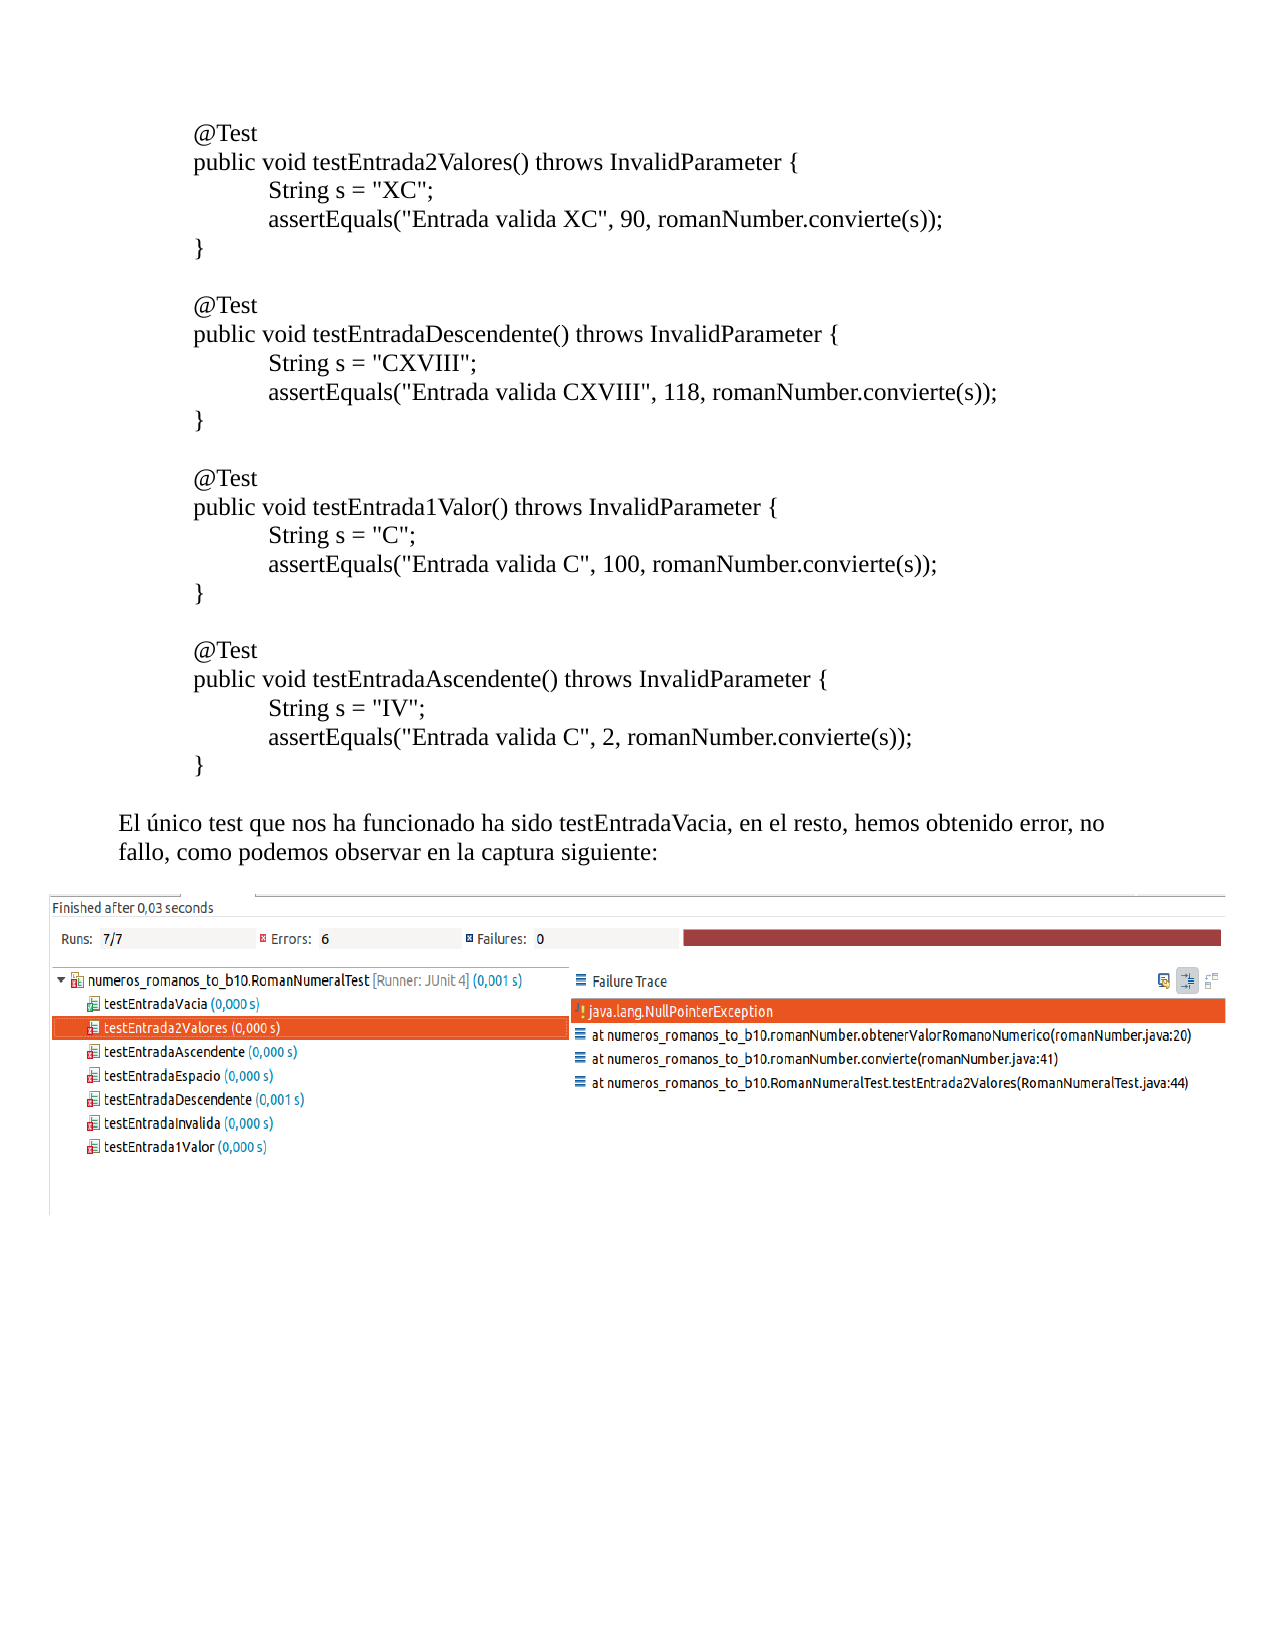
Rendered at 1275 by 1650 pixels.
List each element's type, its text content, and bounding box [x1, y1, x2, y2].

text String s = "CXVIII"; [118, 348, 1157, 377]
text } [118, 406, 1157, 434]
text assertEquals("Entrada valida C", 2, romanNumber.convierte(s)); [118, 722, 1157, 751]
text } [118, 751, 1157, 779]
text assertEquals("Entrada valida C", 100, romanNumber.convierte(s)); [118, 549, 1157, 578]
text public void testEntradaDescendente() throws InvalidParameter { [118, 319, 1157, 348]
text El único test que nos ha funcionado ha sido testEntradaVacia, en el resto, hemos obtenido error, no fallo, como podemos observar en la captura siguiente: [118, 808, 1157, 866]
text String s = "IV"; [118, 693, 1157, 722]
text public void testEntrada2Valores() throws InvalidParameter { [118, 147, 1157, 176]
text assertEquals("Entrada valida XC", 90, romanNumber.convierte(s)); [118, 204, 1157, 233]
text public void testEntradaAscendente() throws InvalidParameter { [118, 664, 1157, 693]
text @Test [118, 463, 1157, 492]
text @Test [118, 291, 1157, 319]
text String s = "C"; [118, 521, 1157, 549]
text public void testEntrada1Valor() throws InvalidParameter { [118, 492, 1157, 521]
text } [118, 578, 1157, 607]
text assertEquals("Entrada valida CXVIII", 118, romanNumber.convierte(s)); [118, 377, 1157, 406]
text String s = "XC"; [118, 176, 1157, 204]
picture [49, 894, 1226, 1215]
text @Test [118, 118, 1157, 147]
text @Test [118, 636, 1157, 664]
text } [118, 233, 1157, 262]
